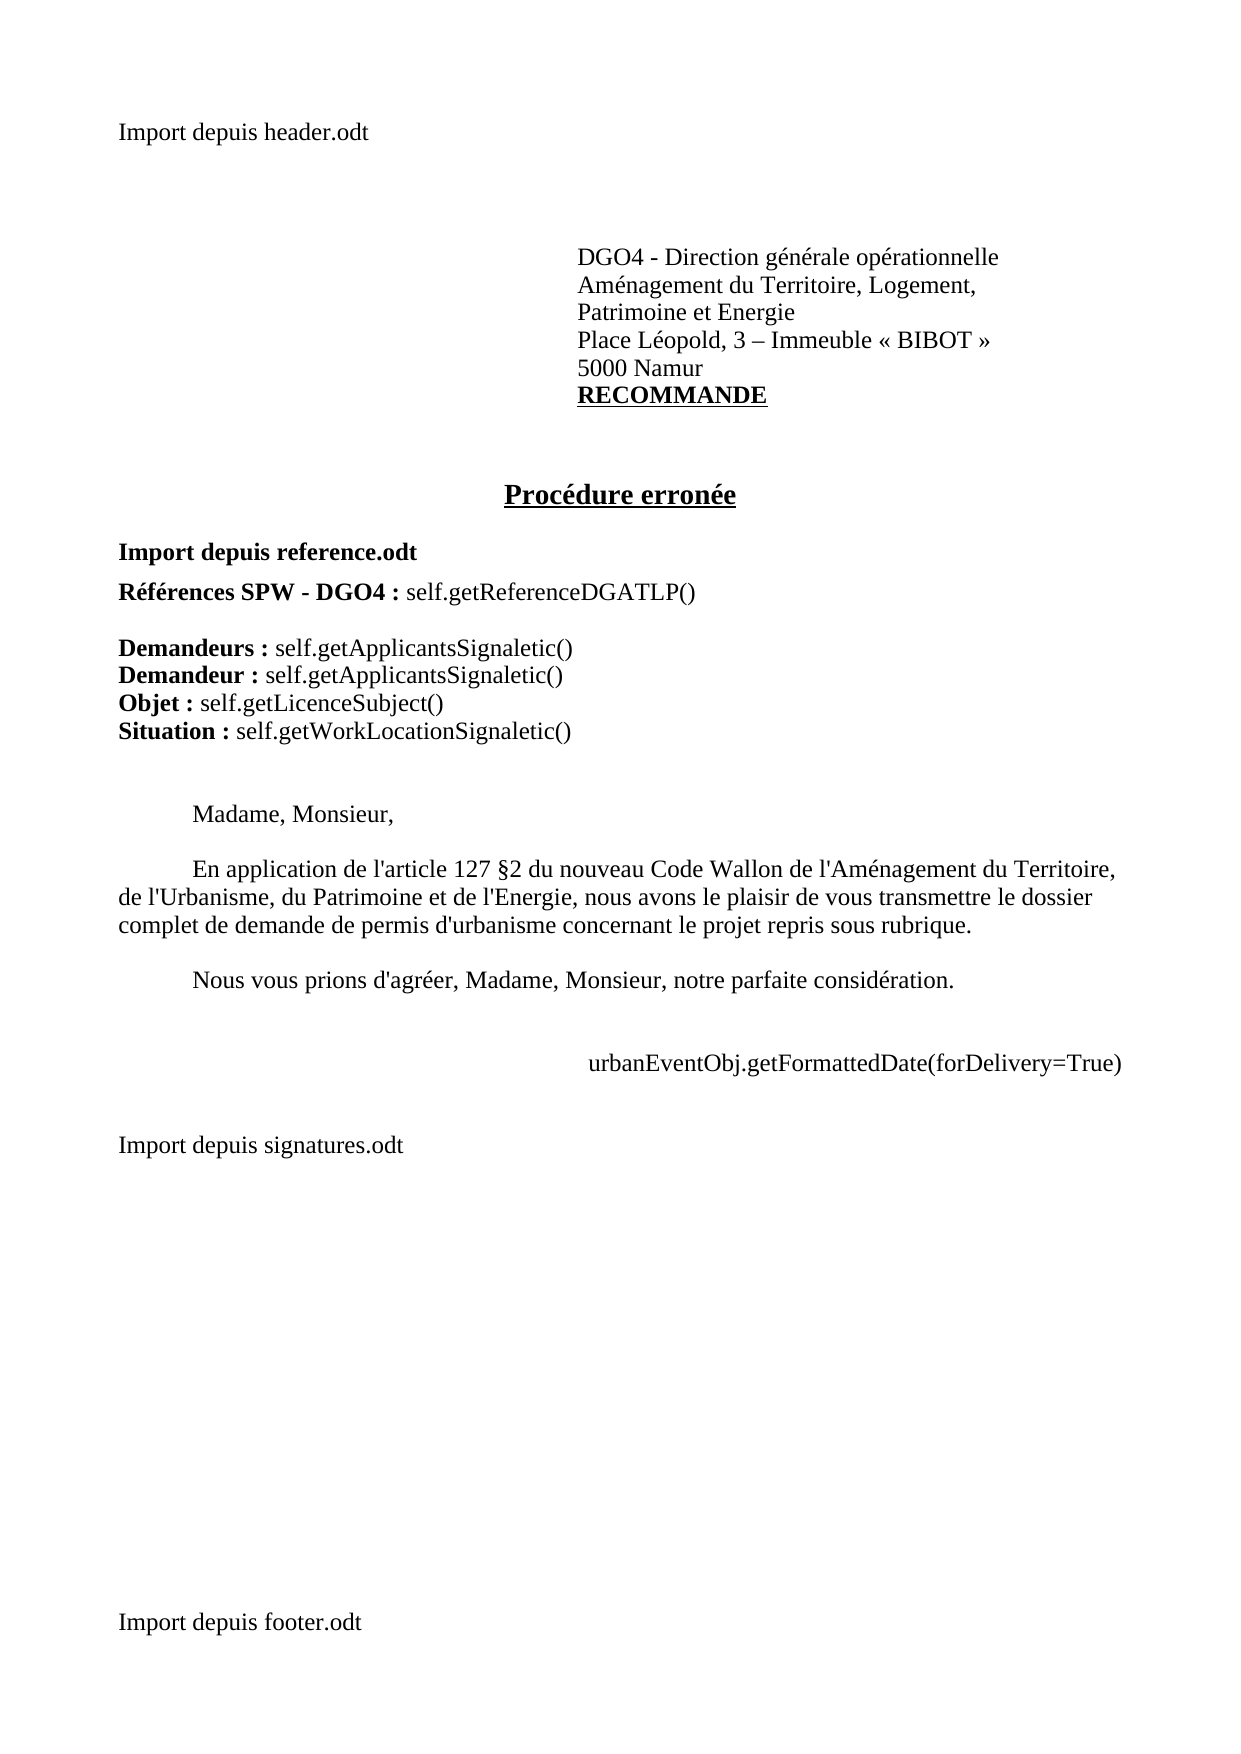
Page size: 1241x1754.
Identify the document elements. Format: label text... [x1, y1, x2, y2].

text Import depuis signatures.odt [118, 1131, 1131, 1159]
text Demandeur : self.getApplicantsSignaletic() [118, 662, 1122, 689]
text Place Léopold, 3 – Immeuble « BIBOT » [577, 326, 1028, 354]
text Import depuis header.odt [118, 118, 539, 146]
text En application de l'article 127 §2 du nouveau Code Wallon de l'Aménagement du Territoire, de l'Urbanisme, du Patrimoine et de l'Energie, nous avons le plaisir de vous transmettre le dossier complet de demande de permis d'urbanisme concernant le projet repris sous rubrique. [118, 856, 1122, 939]
text Références SPW - DGO4 : self.getReferenceDGATLP() [118, 578, 1122, 606]
text Objet : self.getLicenceSubject() [118, 689, 1122, 717]
text Procédure erronée [118, 478, 1122, 511]
text Demandeurs : self.getApplicantsSignaletic() [118, 634, 1122, 662]
text Nous vous prions d'agréer, Madame, Monsieur, notre parfaite considération. [118, 966, 1122, 994]
text Situation : self.getWorkLocationSignaletic() [118, 717, 1122, 745]
text Aménagement du Territoire, Logement, Patrimoine et Energie [577, 271, 1028, 326]
text DGO4 - Direction générale opérationnelle [577, 243, 1028, 271]
text 5000 Namur [577, 354, 1028, 382]
text urbanEventObj.getFormattedDate(forDelivery=True) [118, 1049, 1122, 1077]
text RECOMMANDE [577, 382, 1028, 409]
text Madame, Monsieur, [118, 800, 1122, 828]
text Import depuis reference.odt [118, 538, 1122, 566]
